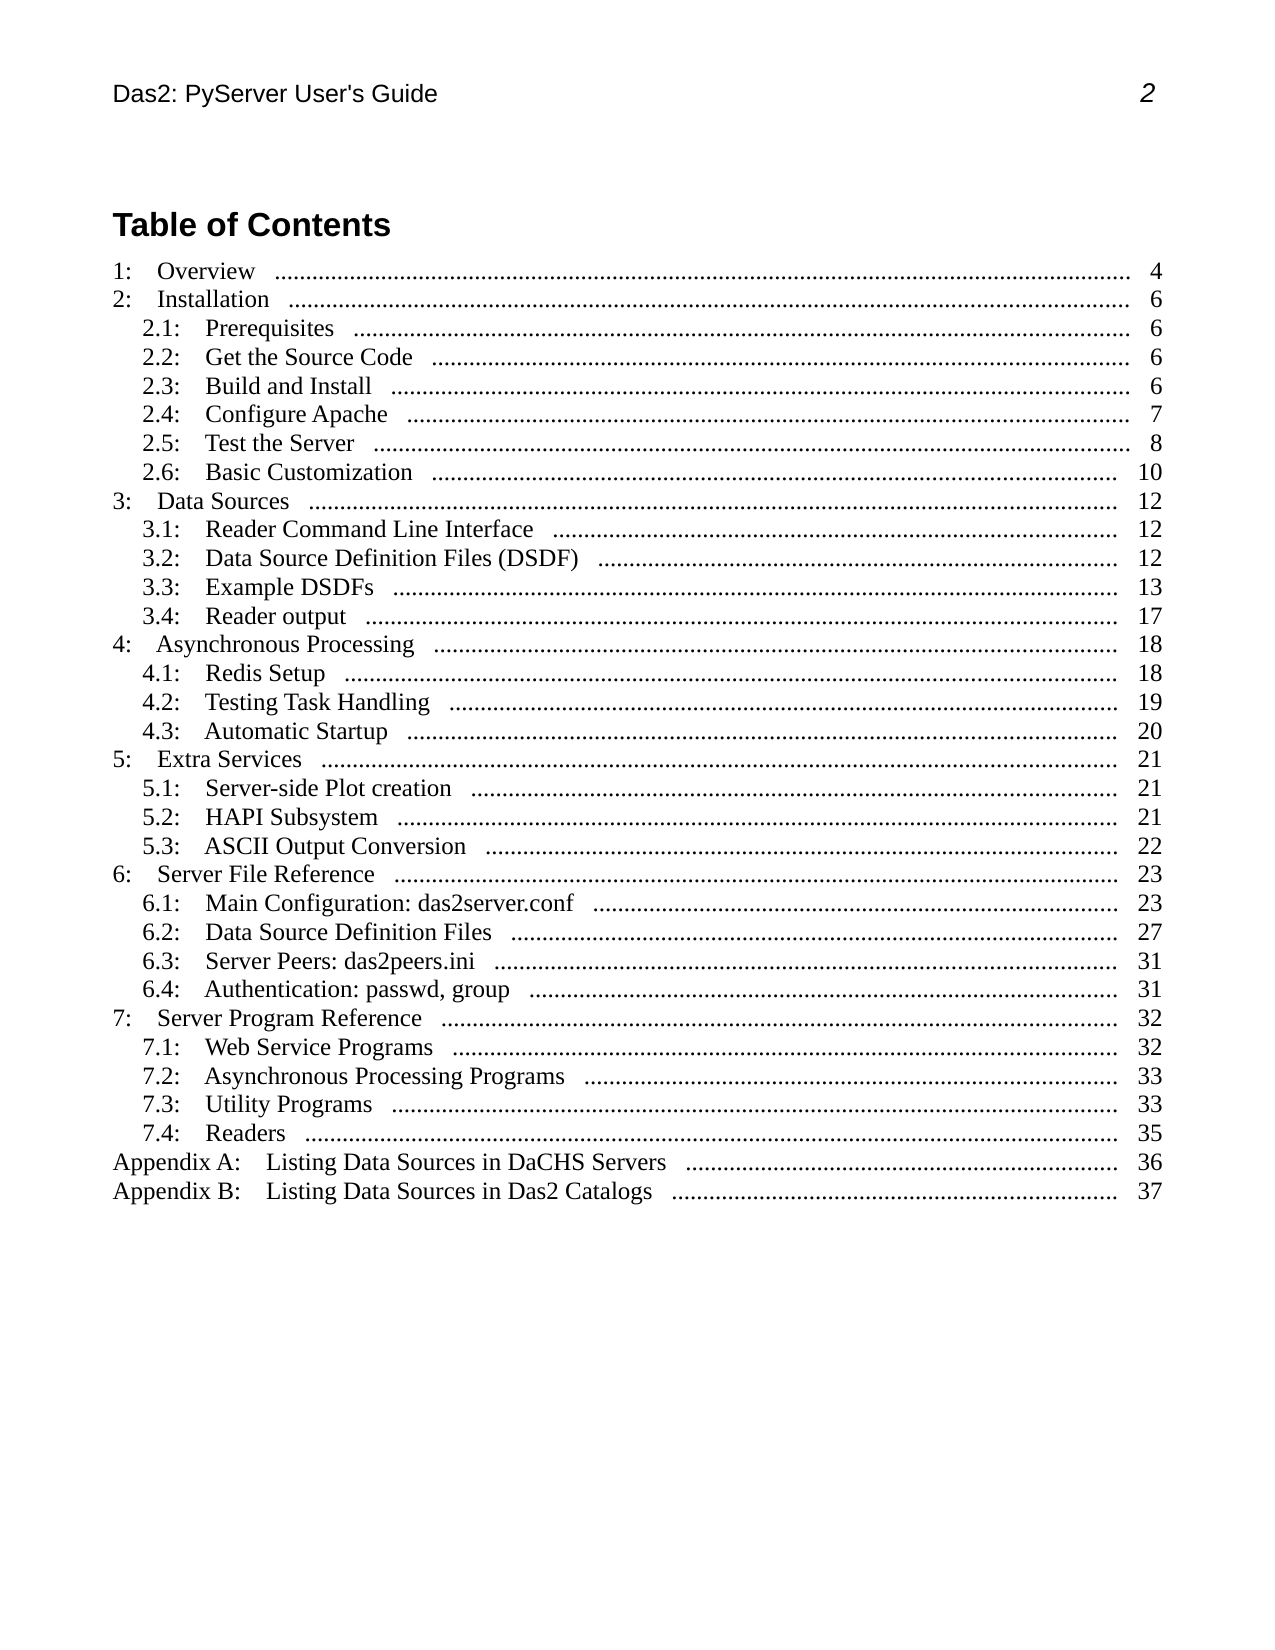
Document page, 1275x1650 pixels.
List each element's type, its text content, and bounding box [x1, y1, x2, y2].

text 7.2: Asynchronous Processing Programs 33 [142, 1061, 1162, 1089]
text 5.3: ASCII Output Conversion 22 [142, 831, 1162, 859]
text 4.1: Redis Setup 18 [142, 658, 1162, 687]
text 4: Asynchronous Processing 18 [112, 629, 1162, 658]
text 4.3: Automatic Startup 20 [142, 716, 1162, 744]
text 3.4: Reader output 17 [142, 601, 1162, 629]
text 2.5: Test the Server 8 [142, 428, 1162, 457]
subtitle Table of Contents [112, 205, 1162, 243]
text 2.4: Configure Apache 7 [142, 399, 1162, 428]
text Appendix A: Listing Data Sources in DaCHS Servers 36 [112, 1147, 1162, 1176]
text 7.3: Utility Programs 33 [142, 1089, 1162, 1118]
text 6.4: Authentication: passwd, group 31 [142, 974, 1162, 1003]
text 3.1: Reader Command Line Interface 12 [142, 514, 1162, 543]
text 7: Server Program Reference 32 [112, 1003, 1162, 1032]
text 2: Installation 6 [112, 284, 1162, 313]
text 7.1: Web Service Programs 32 [142, 1032, 1162, 1061]
text 6.1: Main Configuration: das2server.conf 23 [142, 888, 1162, 917]
text 4.2: Testing Task Handling 19 [142, 687, 1162, 716]
text 6.3: Server Peers: das2peers.ini 31 [142, 946, 1162, 974]
text 5: Extra Services 21 [112, 744, 1162, 773]
text 5.2: HAPI Subsystem 21 [142, 802, 1162, 831]
text 3.2: Data Source Definition Files (DSDF) 12 [142, 543, 1162, 572]
text 1: Overview 4 [112, 256, 1162, 284]
text 5.1: Server-side Plot creation 21 [142, 773, 1162, 802]
text 2.3: Build and Install 6 [142, 371, 1162, 399]
text 6.2: Data Source Definition Files 27 [142, 917, 1162, 946]
text 6: Server File Reference 23 [112, 859, 1162, 888]
text 2.2: Get the Source Code 6 [142, 342, 1162, 371]
text 2.6: Basic Customization 10 [142, 457, 1162, 486]
text 7.4: Readers 35 [142, 1118, 1162, 1147]
text 2.1: Prerequisites 6 [142, 313, 1162, 342]
text Appendix B: Listing Data Sources in Das2 Catalogs 37 [112, 1176, 1162, 1204]
text 3: Data Sources 12 [112, 486, 1162, 514]
text 3.3: Example DSDFs 13 [142, 572, 1162, 601]
